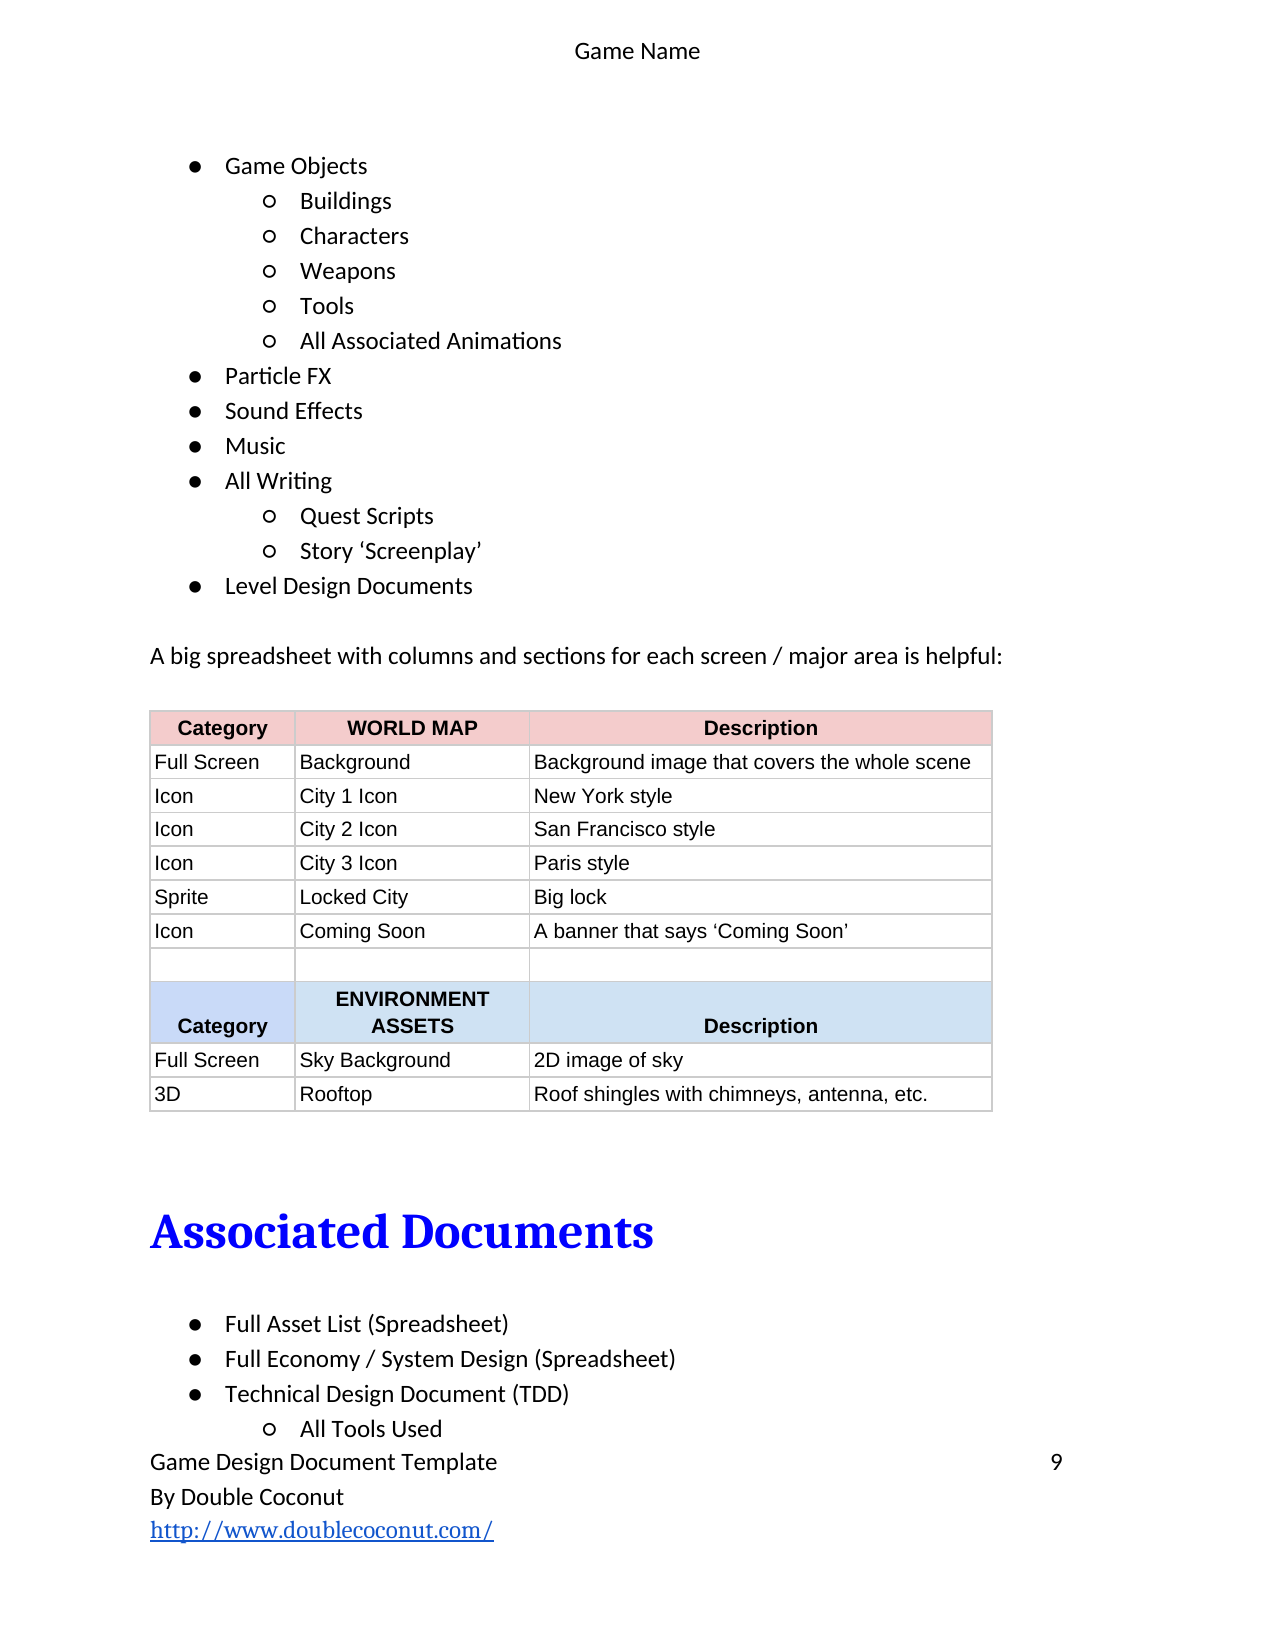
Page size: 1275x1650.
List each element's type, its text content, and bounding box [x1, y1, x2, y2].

table_cell Description [530, 982, 991, 1042]
table_cell 3D [151, 1078, 294, 1110]
table_cell ENVIRONMENT ASSETS [296, 982, 529, 1042]
table_cell Coming Soon [296, 915, 529, 947]
table_cell Background image that covers the whole scene [530, 746, 991, 778]
text A big spreadsheet with columns and sections for each screen / major area is helpful: [150, 640, 1125, 671]
list Buildings [262, 185, 1125, 216]
list All Tools Used [262, 1413, 1125, 1443]
list Game Objects [187, 150, 1125, 181]
table_cell City 3 Icon [296, 847, 529, 879]
table_cell Category [151, 982, 294, 1042]
table_cell Sky Background [296, 1044, 529, 1076]
subtitle Associated Documents [150, 1203, 1125, 1261]
list Particle FX [187, 360, 1125, 391]
table_cell San Francisco style [530, 813, 991, 845]
table_cell 2D image of sky [530, 1044, 991, 1076]
table_cell A banner that says ‘Coming Soon’ [530, 915, 991, 947]
table_cell Rooftop [296, 1078, 529, 1110]
table_cell Full Screen [151, 746, 294, 778]
list Quest Scripts [262, 500, 1125, 531]
list Full Economy / System Design (Spreadsheet) [187, 1343, 1125, 1373]
list Music [187, 430, 1125, 461]
list Weapons [262, 255, 1125, 286]
table_cell City 1 Icon [296, 779, 529, 812]
list Characters [262, 220, 1125, 251]
list Tools [262, 290, 1125, 321]
table_cell Big lock [530, 881, 991, 913]
table_cell New York style [530, 779, 991, 812]
table_cell Icon [151, 813, 294, 845]
table_cell Paris style [530, 847, 991, 879]
list Sound Effects [187, 395, 1125, 426]
table_cell [296, 949, 529, 981]
table_cell Icon [151, 779, 294, 812]
table_cell Background [296, 746, 529, 778]
list Technical Design Document (TDD) [187, 1378, 1125, 1408]
list All Associated Animations [262, 325, 1125, 356]
table_cell [151, 949, 294, 981]
list All Writing [187, 465, 1125, 496]
table_cell Full Screen [151, 1044, 294, 1076]
table_cell City 2 Icon [296, 813, 529, 845]
list Story ‘Screenplay’ [262, 535, 1125, 566]
table_header Category [151, 712, 294, 744]
table_header WORLD MAP [296, 712, 529, 744]
table_cell [530, 949, 991, 981]
table_cell Roof shingles with chimneys, antenna, etc. [530, 1078, 991, 1110]
list Level Design Documents [187, 570, 1125, 601]
table_header Description [530, 712, 991, 744]
table_cell Icon [151, 847, 294, 879]
list Full Asset List (Spreadsheet) [187, 1308, 1125, 1338]
table_cell Locked City [296, 881, 529, 913]
table_cell Icon [151, 915, 294, 947]
table_cell Sprite [151, 881, 294, 913]
